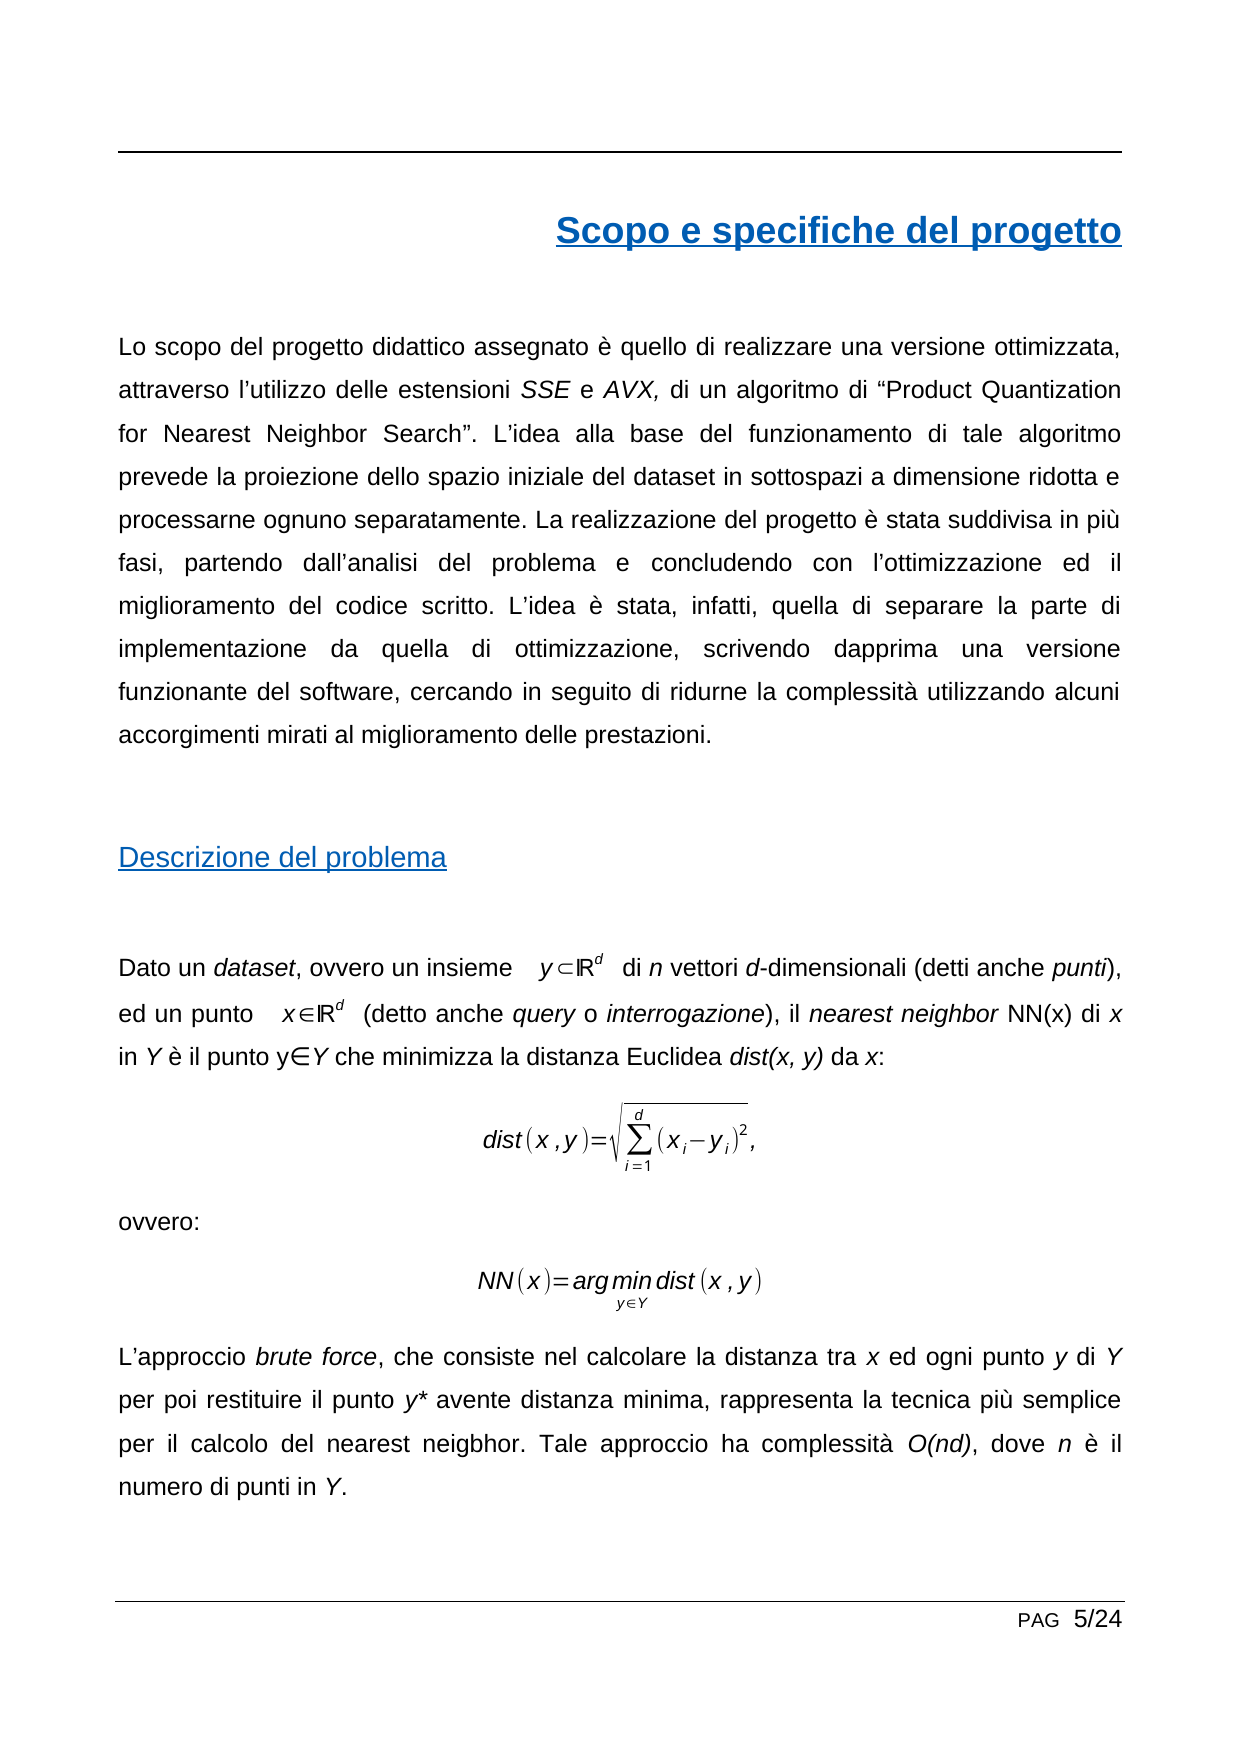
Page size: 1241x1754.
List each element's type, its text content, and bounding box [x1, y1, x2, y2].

text ovvero: [118, 1207, 1122, 1235]
text Lo scopo del progetto didattico assegnato è quello di realizzare una versione ottimizzata, attraverso l’utilizzo delle estensioni SSE e AVX, di un algoritmo di “Product Quantization for Nearest Neighbor Search”. L’idea alla base del funzionamento di tale algoritmo prevede la proiezione dello spazio iniziale del dataset in sottospazi a dimensione ridotta e processarne ognuno separatamente. La realizzazione del progetto è stata suddivisa in più fasi, partendo dall’analisi del problema e concludendo con l’ottimizzazione ed il miglioramento del codice scritto. L’idea è stata, infatti, quella di separare la parte di implementazione da quella di ottimizzazione, scrivendo dapprima una versione funzionante del software, cercando in seguito di ridurne la complessità utilizzando alcuni accorgimenti mirati al miglioramento delle prestazioni. [118, 332, 1122, 749]
text L’approccio brute force, che consiste nel calcolare la distanza tra x ed ogni punto y di Y per poi restituire il punto y* avente distanza minima, rappresenta la tecnica più semplice per il calcolo del nearest neigbhor. Tale approccio ha complessità O(nd), dove n è il numero di punti in Y. [118, 1342, 1122, 1500]
text Descrizione del problema [118, 840, 1122, 873]
text Dato un dataset, ovvero un insieme di n vettori d-dimensionali (detti anche punti), ed un punto (detto anche query o interrogazione), il nearest neighbor NN(x) di x in Y è il punto y∈Y che minimizza la distanza Euclidea dist(x, y) da x: [118, 950, 1122, 1071]
text Scopo e specifiche del progetto [148, 208, 1122, 251]
